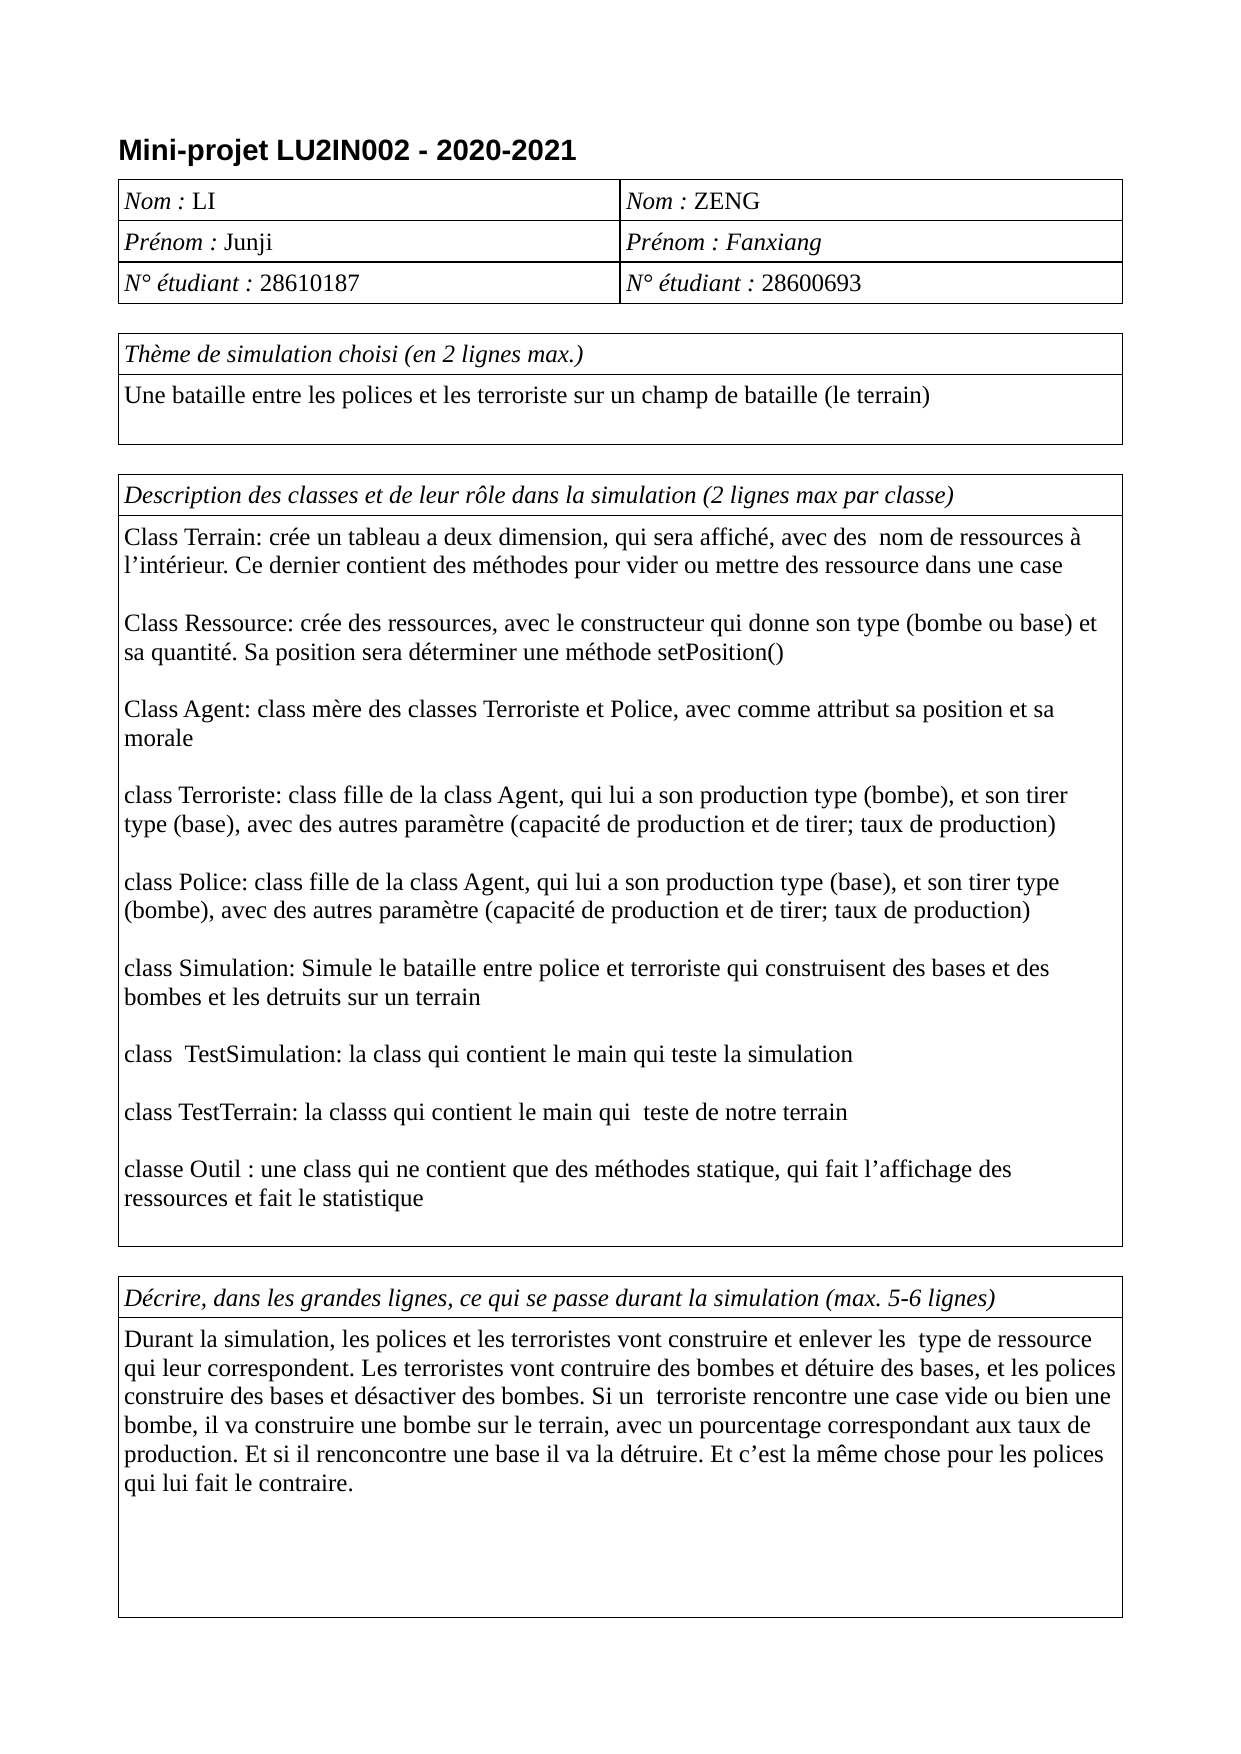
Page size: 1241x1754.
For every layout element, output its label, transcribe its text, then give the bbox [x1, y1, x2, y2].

table_cell Une bataille entre les polices et les terroriste sur un champ de bataille (le terrain) [119, 375, 1122, 444]
table_cell N° étudiant : 28610187 [119, 263, 619, 303]
table_cell Prénom : Fanxiang [621, 221, 1122, 261]
table_header Thème de simulation choisi (en 2 lignes max.) [119, 334, 1122, 374]
subtitle Mini-projet LU2IN002 - 2020-2021 [118, 133, 1122, 166]
table_header Description des classes et de leur rôle dans la simulation (2 lignes max par classe) [119, 475, 1122, 515]
table_header Décrire, dans les grandes lignes, ce qui se passe durant la simulation (max. 5-6 lignes) [119, 1277, 1122, 1317]
table_cell Prénom : Junji [119, 221, 619, 261]
table_cell Durant la simulation, les polices et les terroristes vont construire et enlever les type de ressource qui leur correspondent. Les terroristes vont contruire des bombes et détuire des bases, et les polices construire des bases et désactiver des bombes. Si un terroriste rencontre une case vide ou bien une bombe, il va construire une bombe sur le terrain, avec un pourcentage correspondant aux taux de production. Et si il renconcontre une base il va la détruire. Et c’est la même chose pour les polices qui lui fait le contraire. [119, 1318, 1122, 1617]
table_cell N° étudiant : 28600693 [621, 263, 1122, 303]
table_header Nom : ZENG [621, 180, 1122, 220]
table_header Nom : LI [119, 180, 619, 220]
table_cell Class Terrain: crée un tableau a deux dimension, qui sera affiché, avec des nom de ressources à l’intérieur. Ce dernier contient des méthodes pour vider ou mettre des ressource dans une case Class Ressource: crée des ressources, avec le constructeur qui donne son type (bombe ou base) et sa quantité. Sa position sera déterminer une méthode setPosition() Class Agent: class mère des classes Terroriste et Police, avec comme attribut sa position et sa morale class Terroriste: class fille de la class Agent, qui lui a son production type (bombe), et son tirer type (base), avec des autres paramètre (capacité de production et de tirer; taux de production) class Police: class fille de la class Agent, qui lui a son production type (base), et son tirer type (bombe), avec des autres paramètre (capacité de production et de tirer; taux de production) class Simulation: Simule le bataille entre police et terroriste qui construisent des bases et des bombes et les detruits sur un terrain class TestSimulation: la class qui contient le main qui teste la simulation class TestTerrain: la classs qui contient le main qui teste de notre terrain classe Outil : une class qui ne contient que des méthodes statique, qui fait l’affichage des ressources et fait le statistique [119, 516, 1122, 1246]
